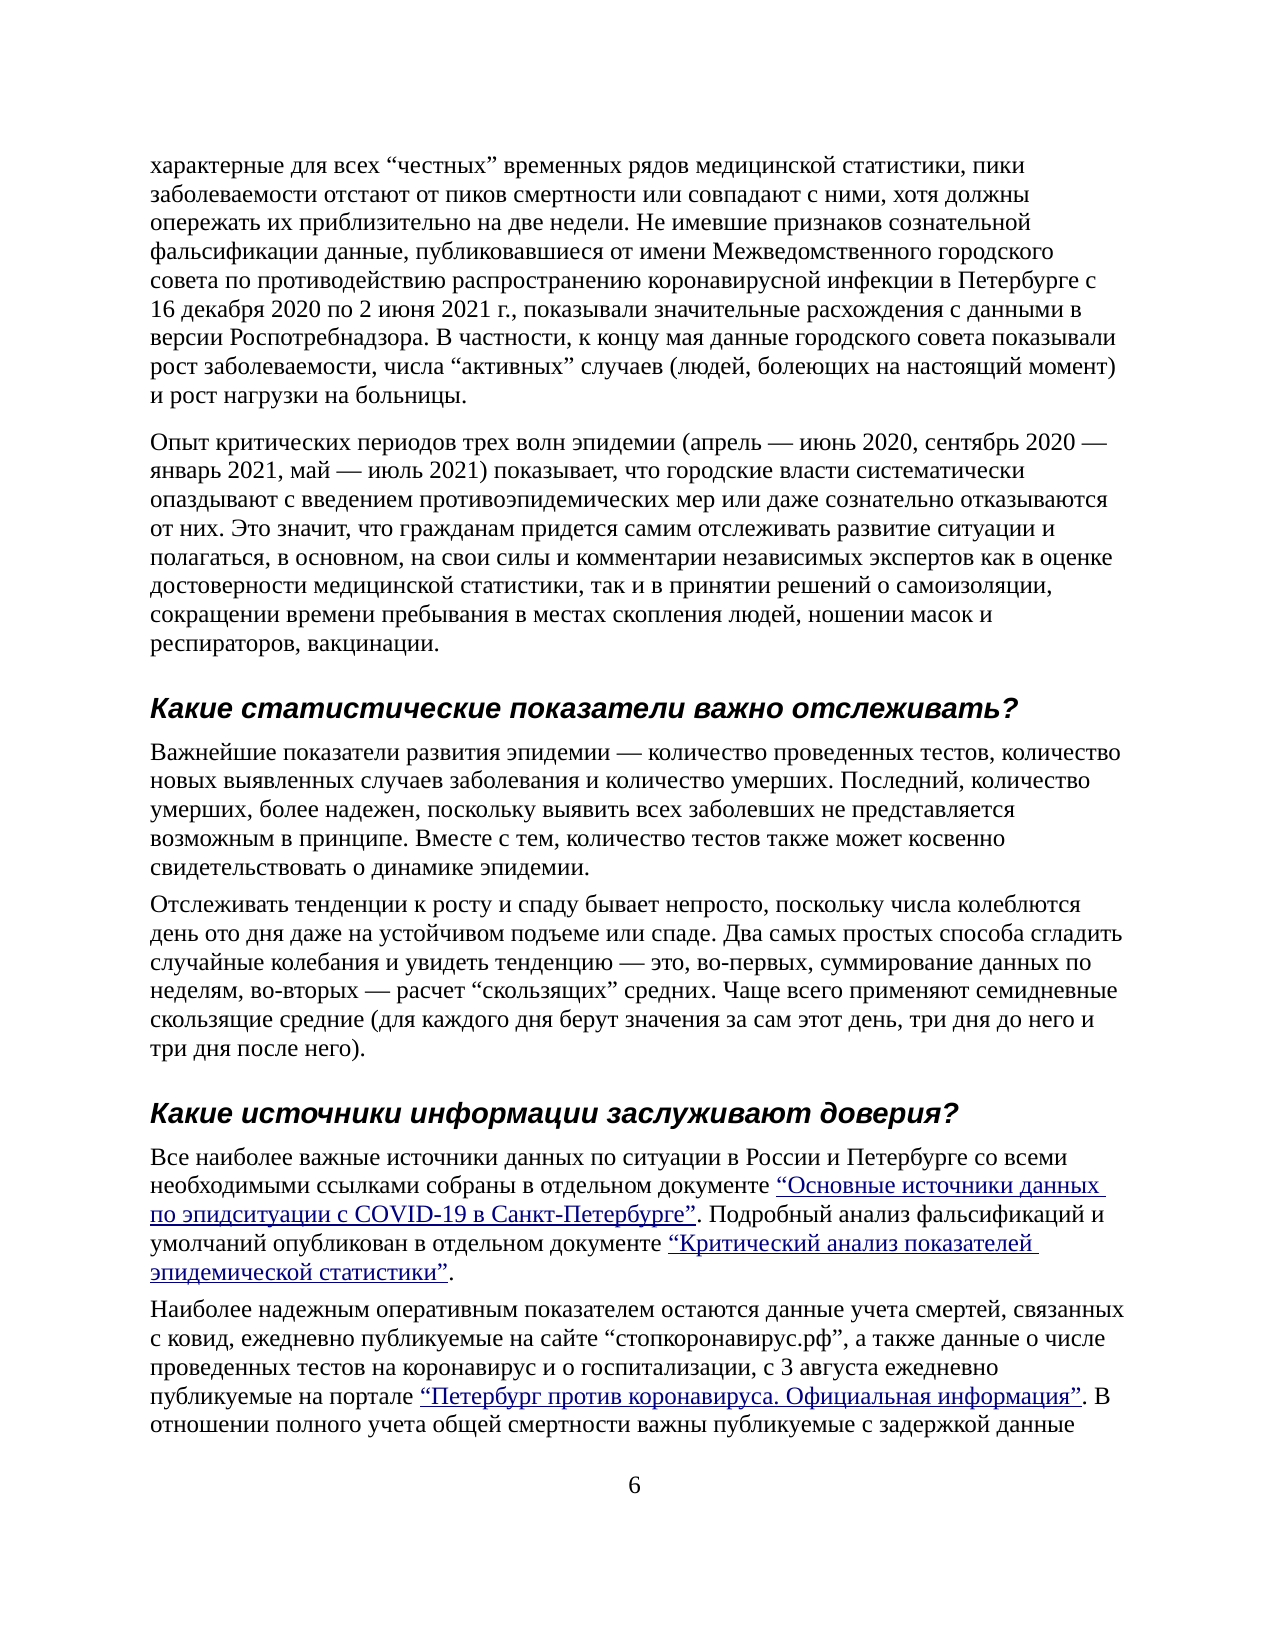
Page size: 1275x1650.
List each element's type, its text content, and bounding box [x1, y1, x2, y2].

subtitle Какие статистические показатели важно отслеживать? [150, 691, 1125, 724]
text характерные для всех “честных” временных рядов медицинской статистики, пики заболеваемости отстают от пиков смертности или совпадают с ними, хотя должны опережать их приблизительно на две недели. Не имевшие признаков сознательной фальсификации данные, публиковавшиеся от имени Межведомственного городского совета по противодействию распространению коронавирусной инфекции в Петербурге с 16 декабря 2020 по 2 июня 2021 г., показывали значительные расхождения с данными в версии Роспотребнадзора. В частности, к концу мая данные городского совета показывали рост заболеваемости, числа “активных” случаев (людей, болеющих на настоящий момент) и рост нагрузки на больницы. [150, 150, 1125, 409]
text Важнейшие показатели развития эпидемии — количество проведенных тестов, количество новых выявленных случаев заболевания и количество умерших. Последний, количество умерших, более надежен, поскольку выявить всех заболевших не представляется возможным в принципе. Вместе с тем, количество тестов также может косвенно свидетельствовать о динамике эпидемии. [150, 737, 1125, 880]
text Все наиболее важные источники данных по ситуации в России и Петербурге со всеми необходимыми ссылками собраны в отдельном документе “Основные источники данных по эпидситуации c COVID-19 в Санкт-Петербурге”. Подробный анализ фальсификаций и умолчаний опубликован в отдельном документе “Критический анализ показателей эпидемической статистики”. [150, 1142, 1125, 1286]
text Наиболее надежным оперативным показателем остаются данные учета смертей, связанных с ковид, ежедневно публикуемые на сайте “стопкоронавирус.рф”, а также данные о числе проведенных тестов на коронавирус и о госпитализации, с 3 августа ежедневно публикуемые на портале “Петербург против коронавируса. Официальная информация”. В отношении полного учета общей смертности важны публикуемые с задержкой данные [150, 1294, 1125, 1438]
text Опыт критических периодов трех волн эпидемии (апрель — июнь 2020, сентябрь 2020 — январь 2021, май — июль 2021) показывает, что городские власти систематически опаздывают с введением противоэпидемических мер или даже сознательно отказываются от них. Это значит, что гражданам придется самим отслеживать развитие ситуации и полагаться, в основном, на свои силы и комментарии независимых экспертов как в оценке достоверности медицинской статистики, так и в принятии решений о самоизоляции, сокращении времени пребывания в местах скопления людей, ношении масок и респираторов, вакцинации. [150, 427, 1125, 657]
subtitle Какие источники информации заслуживают доверия? [150, 1096, 1125, 1129]
text Отслеживать тенденции к росту и спаду бывает непросто, поскольку числа колеблются день ото дня даже на устойчивом подъеме или спаде. Два самых простых способа сгладить случайные колебания и увидеть тенденцию — это, во-первых, суммирование данных по неделям, во-вторых — расчет “скользящих” средних. Чаще всего применяют семидневные скользящие средние (для каждого дня берут значения за сам этот день, три дня до него и три дня после него). [150, 889, 1125, 1062]
